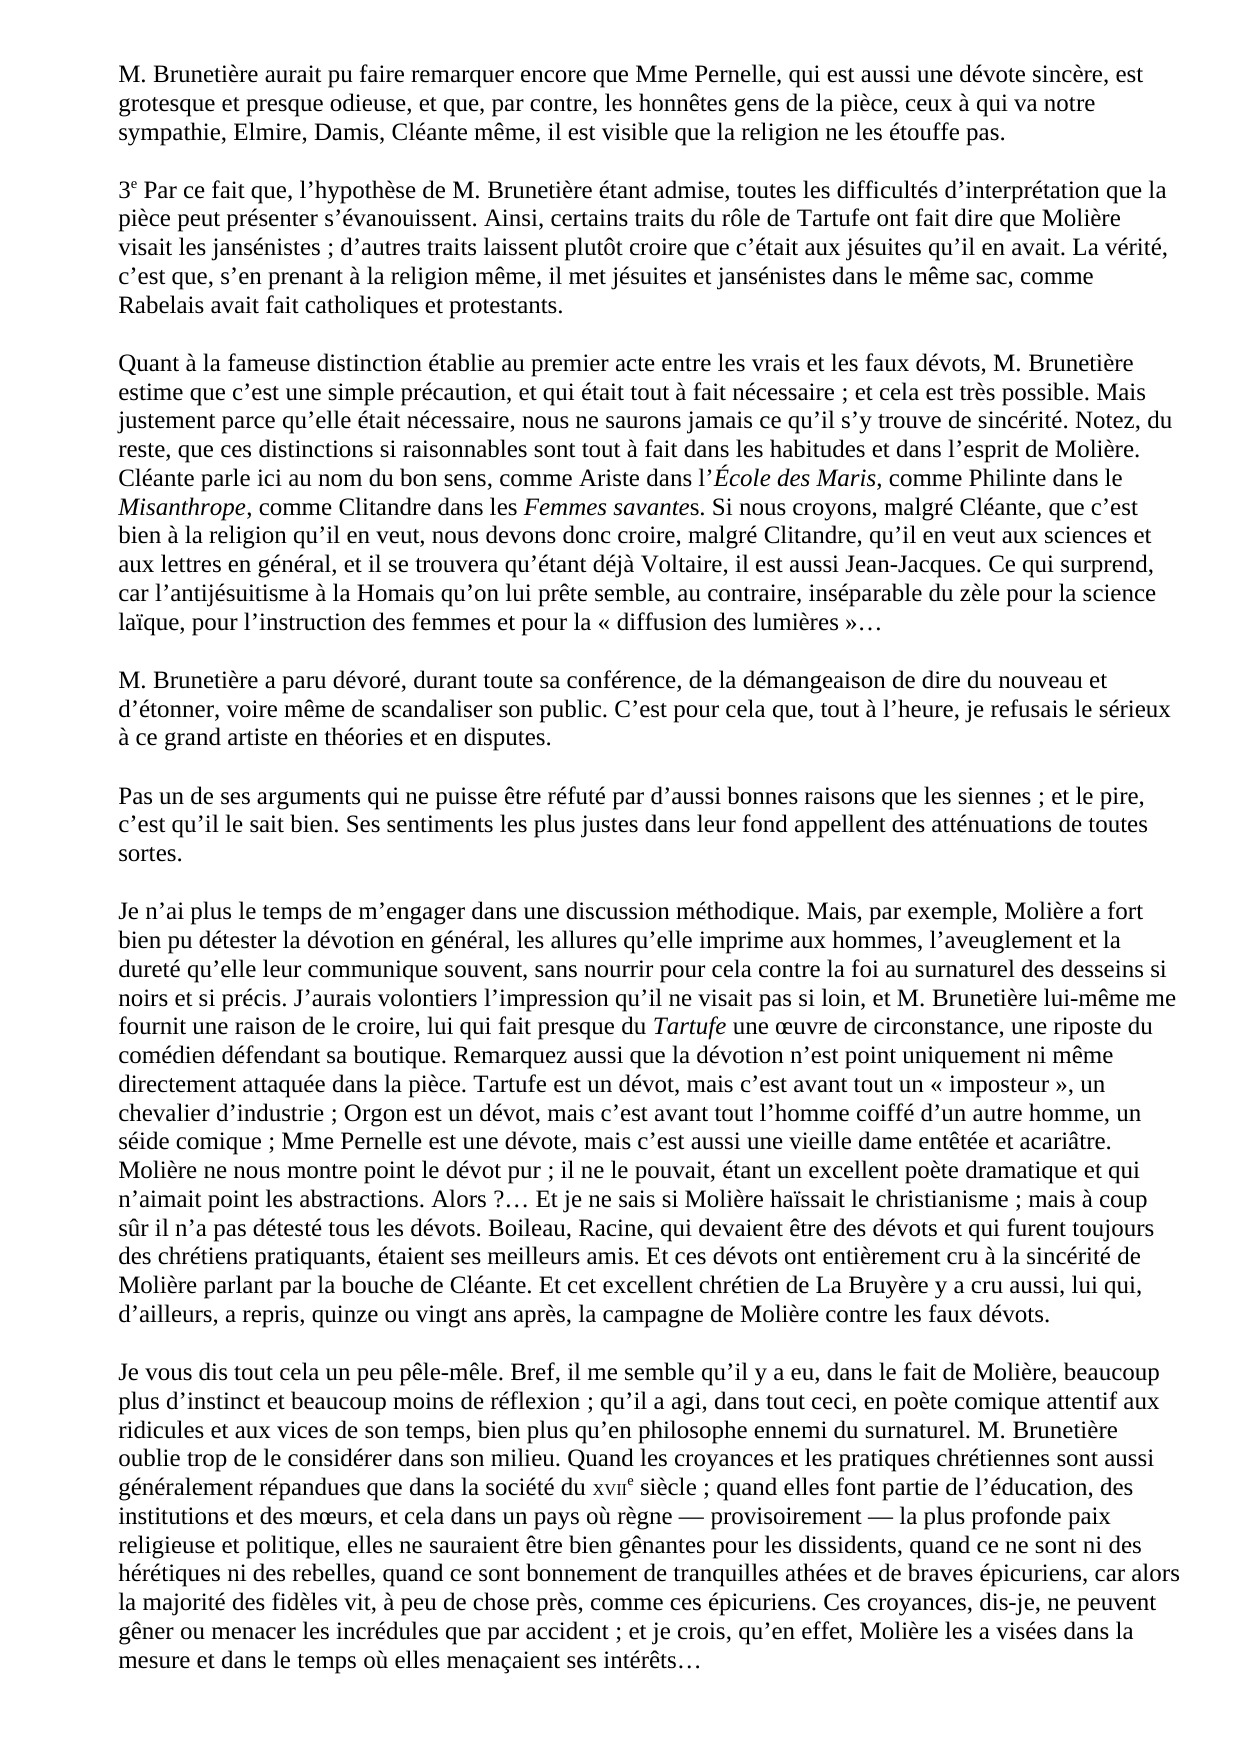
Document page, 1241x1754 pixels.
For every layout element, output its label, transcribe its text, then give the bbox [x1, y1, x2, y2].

text Quant à la fameuse distinction établie au premier acte entre les vrais et les faux dévots, M. Brunetière estime que c’est une simple précaution, et qui était tout à fait nécessaire ; et cela est très possible. Mais justement parce qu’elle était nécessaire, nous ne saurons jamais ce qu’il s’y trouve de sincérité. Notez, du reste, que ces distinctions si raisonnables sont tout à fait dans les habitudes et dans l’esprit de Molière. Cléante parle ici au nom du bon sens, comme Ariste dans l’École des Maris, comme Philinte dans le Misanthrope, comme Clitandre dans les Femmes savantes. Si nous croyons, malgré Cléante, que c’est bien à la religion qu’il en veut, nous devons donc croire, malgré Clitandre, qu’il en veut aux sciences et aux lettres en général, et il se trouvera qu’étant déjà Voltaire, il est aussi Jean-Jacques. Ce qui surprend, car l’antijésuitisme à la Homais qu’on lui prête semble, au contraire, inséparable du zèle pour la science laïque, pour l’instruction des femmes et pour la « diffusion des lumières »… [118, 348, 1181, 636]
text M. Brunetière aurait pu faire remarquer encore que Mme Pernelle, qui est aussi une dévote sincère, est grotesque et presque odieuse, et que, par contre, les honnêtes gens de la pièce, ceux à qui va notre sympathie, Elmire, Damis, Cléante même, il est visible que la religion ne les étouffe pas. [118, 59, 1181, 145]
text Je n’ai plus le temps de m’engager dans une discussion méthodique. Mais, par exemple, Molière a fort bien pu détester la dévotion en général, les allures qu’elle imprime aux hommes, l’aveuglement et la dureté qu’elle leur communique souvent, sans nourrir pour cela contre la foi au surnaturel des desseins si noirs et si précis. J’aurais volontiers l’impression qu’il ne visait pas si loin, et M. Brunetière lui-même me fournit une raison de le croire, lui qui fait presque du Tartufe une œuvre de circonstance, une riposte du comédien défendant sa boutique. Remarquez aussi que la dévotion n’est point uniquement ni même directement attaquée dans la pièce. Tartufe est un dévot, mais c’est avant tout un « imposteur », un chevalier d’industrie ; Orgon est un dévot, mais c’est avant tout l’homme coiffé d’un autre homme, un séide comique ; Mme Pernelle est une dévote, mais c’est aussi une vieille dame entêtée et acariâtre. Molière ne nous montre point le dévot pur ; il ne le pouvait, étant un excellent poète dramatique et qui n’aimait point les abstractions. Alors ?… Et je ne sais si Molière haïssait le christianisme ; mais à coup sûr il n’a pas détesté tous les dévots. Boileau, Racine, qui devaient être des dévots et qui furent toujours des chrétiens pratiquants, étaient ses meilleurs amis. Et ces dévots ont entièrement cru à la sincérité de Molière parlant par la bouche de Cléante. Et cet excellent chrétien de La Bruyère y a cru aussi, lui qui, d’ailleurs, a repris, quinze ou vingt ans après, la campagne de Molière contre les faux dévots. [118, 896, 1181, 1328]
text M. Brunetière a paru dévoré, durant toute sa conférence, de la démangeaison de dire du nouveau et d’étonner, voire même de scandaliser son public. C’est pour cela que, tout à l’heure, je refusais le sérieux à ce grand artiste en théories et en disputes. [118, 665, 1181, 751]
text 3e Par ce fait que, l’hypothèse de M. Brunetière étant admise, toutes les difficultés d’interprétation que la pièce peut présenter s’évanouissent. Ainsi, certains traits du rôle de Tartufe ont fait dire que Molière visait les jansénistes ; d’autres traits laissent plutôt croire que c’était aux jésuites qu’il en avait. La vérité, c’est que, s’en prenant à la religion même, il met jésuites et jansénistes dans le même sac, comme Rabelais avait fait catholiques et protestants. [118, 175, 1181, 318]
text Pas un de ses arguments qui ne puisse être réfuté par d’aussi bonnes raisons que les siennes ; et le pire, c’est qu’il le sait bien. Ses sentiments les plus justes dans leur fond appellent des atténuations de toutes sortes. [118, 781, 1181, 867]
text Je vous dis tout cela un peu pêle-mêle. Bref, il me semble qu’il y a eu, dans le fait de Molière, beaucoup plus d’instinct et beaucoup moins de réflexion ; qu’il a agi, dans tout ceci, en poète comique attentif aux ridicules et aux vices de son temps, bien plus qu’en philosophe ennemi du surnaturel. M. Brunetière oublie trop de le considérer dans son milieu. Quand les croyances et les pratiques chrétiennes sont aussi généralement répandues que dans la société du xviie siècle ; quand elles font partie de l’éducation, des institutions et des mœurs, et cela dans un pays où règne — provisoirement — la plus profonde paix religieuse et politique, elles ne sauraient être bien gênantes pour les dissidents, quand ce ne sont ni des hérétiques ni des rebelles, quand ce sont bonnement de tranquilles athées et de braves épicuriens, car alors la majorité des fidèles vit, à peu de chose près, comme ces épicuriens. Ces croyances, dis-je, ne peuvent gêner ou menacer les incrédules que par accident ; et je crois, qu’en effet, Molière les a visées dans la mesure et dans le temps où elles menaçaient ses intérêts… [118, 1357, 1181, 1673]
